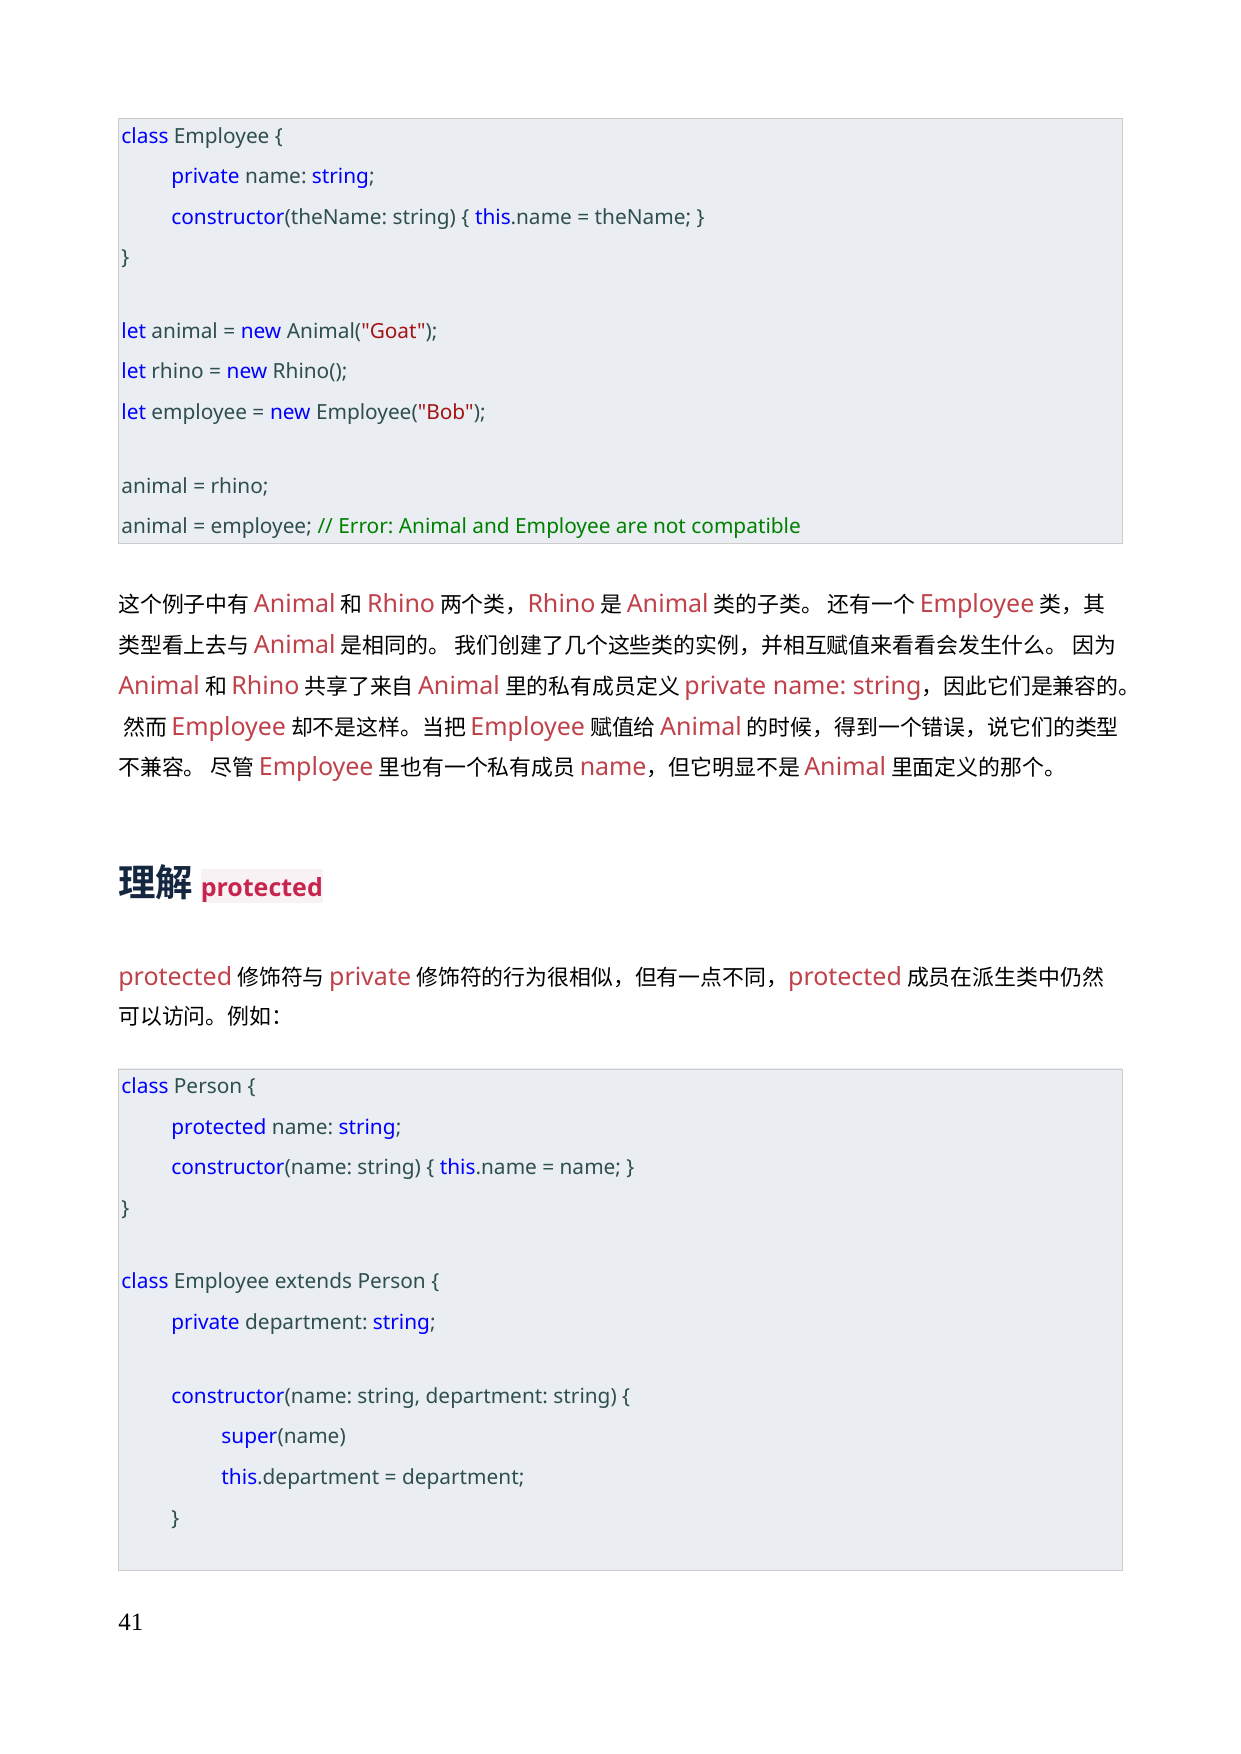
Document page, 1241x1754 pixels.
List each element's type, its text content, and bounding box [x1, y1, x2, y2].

text protected name: string; [119, 1109, 1122, 1140]
text animal = employee; // Error: Animal and Employee are not compatible [119, 508, 1122, 543]
text } [119, 239, 1122, 271]
text constructor(theName: string) { this.name = theName; } [119, 199, 1122, 231]
text private department: string; [119, 1304, 1122, 1336]
text private name: string; [119, 158, 1122, 190]
text constructor(name: string) { this.name = name; } [119, 1149, 1122, 1181]
text let rhino = new Rhino(); [119, 354, 1122, 385]
subtitle 理解protected [118, 852, 1122, 907]
text class Employee extends Person { [119, 1264, 1122, 1295]
text let animal = new Animal("Goat"); [119, 313, 1122, 345]
text } [119, 1499, 1122, 1531]
text super(name) [119, 1418, 1122, 1450]
text animal = rhino; [119, 468, 1122, 499]
text constructor(name: string, department: string) { [119, 1378, 1122, 1409]
text protected修饰符与private修饰符的行为很相似，但有一点不同，protected成员在派生类中仍然可以访问。例如： [118, 959, 1122, 1031]
text class Person { [119, 1070, 1122, 1100]
text 这个例子中有Animal和Rhino两个类，Rhino是Animal类的子类。 还有一个Employee类，其类型看上去与Animal是相同的。 我们创建了几个这些类的实例，并相互赋值来看看会发生什么。 因为Animal和Rhino共享了来自Animal里的私有成员定义private name: string，因此它们是兼容的。 然而Employee却不是这样。当把Employee赋值给Animal的时候，得到一个错误，说它们的类型不兼容。 尽管Employee里也有一个私有成员name，但它明显不是Animal里面定义的那个。 [118, 586, 1122, 783]
text } [119, 1190, 1122, 1221]
text this.department = department; [119, 1459, 1122, 1491]
text let employee = new Employee("Bob"); [119, 394, 1122, 425]
text class Employee { [119, 119, 1122, 149]
